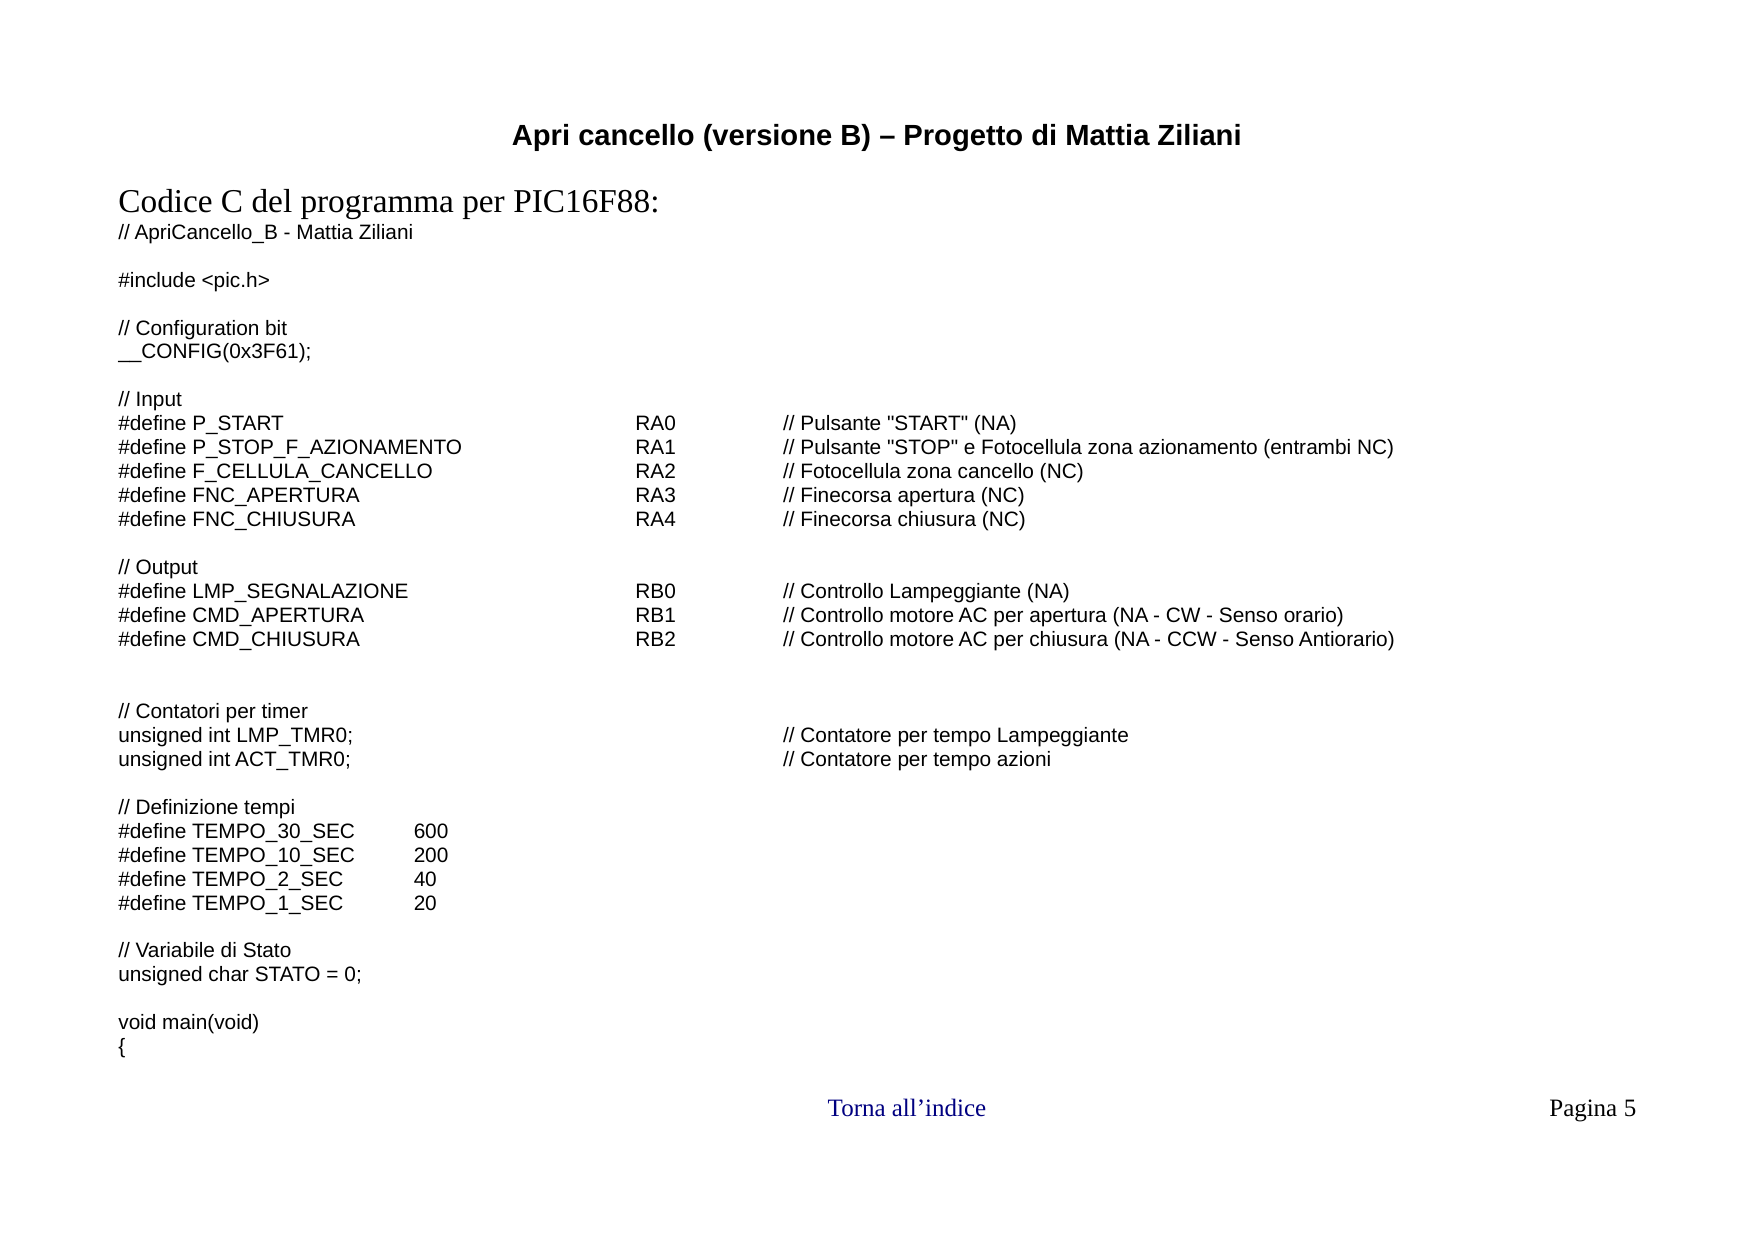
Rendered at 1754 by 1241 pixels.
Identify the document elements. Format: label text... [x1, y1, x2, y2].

text // Contatori per timer [118, 699, 1636, 723]
text #define LMP_SEGNALAZIONE RB0 // Controllo Lampeggiante (NA) [118, 579, 1636, 603]
text #define TEMPO_1_SEC 20 [118, 890, 1636, 914]
text #define F_CELLULA_CANCELLO RA2 // Fotocellula zona cancello (NC) [118, 459, 1636, 483]
text unsigned int LMP_TMR0; // Contatore per tempo Lampeggiante [118, 723, 1636, 747]
text #define FNC_APERTURA RA3 // Finecorsa apertura (NC) [118, 483, 1636, 507]
text // ApriCancello_B - Mattia Ziliani [118, 219, 1636, 243]
text #define CMD_APERTURA RB1 // Controllo motore AC per apertura (NA - CW - Senso orario) [118, 603, 1636, 627]
text #define CMD_CHIUSURA RB2 // Controllo motore AC per chiusura (NA - CCW - Senso Antiorario) [118, 627, 1636, 651]
text #define TEMPO_2_SEC 40 [118, 866, 1636, 890]
text unsigned char STATO = 0; [118, 962, 1636, 986]
text // Configuration bit [118, 315, 1636, 339]
text void main(void) [118, 1010, 1636, 1034]
text // Output [118, 555, 1636, 579]
text #define FNC_CHIUSURA RA4 // Finecorsa chiusura (NC) [118, 507, 1636, 531]
text unsigned int ACT_TMR0; // Contatore per tempo azioni [118, 747, 1636, 771]
text // Definizione tempi [118, 794, 1636, 818]
text #define TEMPO_30_SEC 600 [118, 818, 1636, 842]
text #include <pic.h> [118, 267, 1636, 291]
text // Input [118, 387, 1636, 411]
text #define P_STOP_F_AZIONAMENTO RA1 // Pulsante "STOP" e Fotocellula zona azionamento (entrambi NC) [118, 435, 1636, 459]
text __CONFIG(0x3F61); [118, 339, 1636, 363]
text { [118, 1034, 1636, 1058]
text // Variabile di Stato [118, 938, 1636, 962]
text #define TEMPO_10_SEC 200 [118, 842, 1636, 866]
text Codice C del programma per PIC16F88: [118, 181, 1636, 219]
text #define P_START RA0 // Pulsante "START" (NA) [118, 411, 1636, 435]
